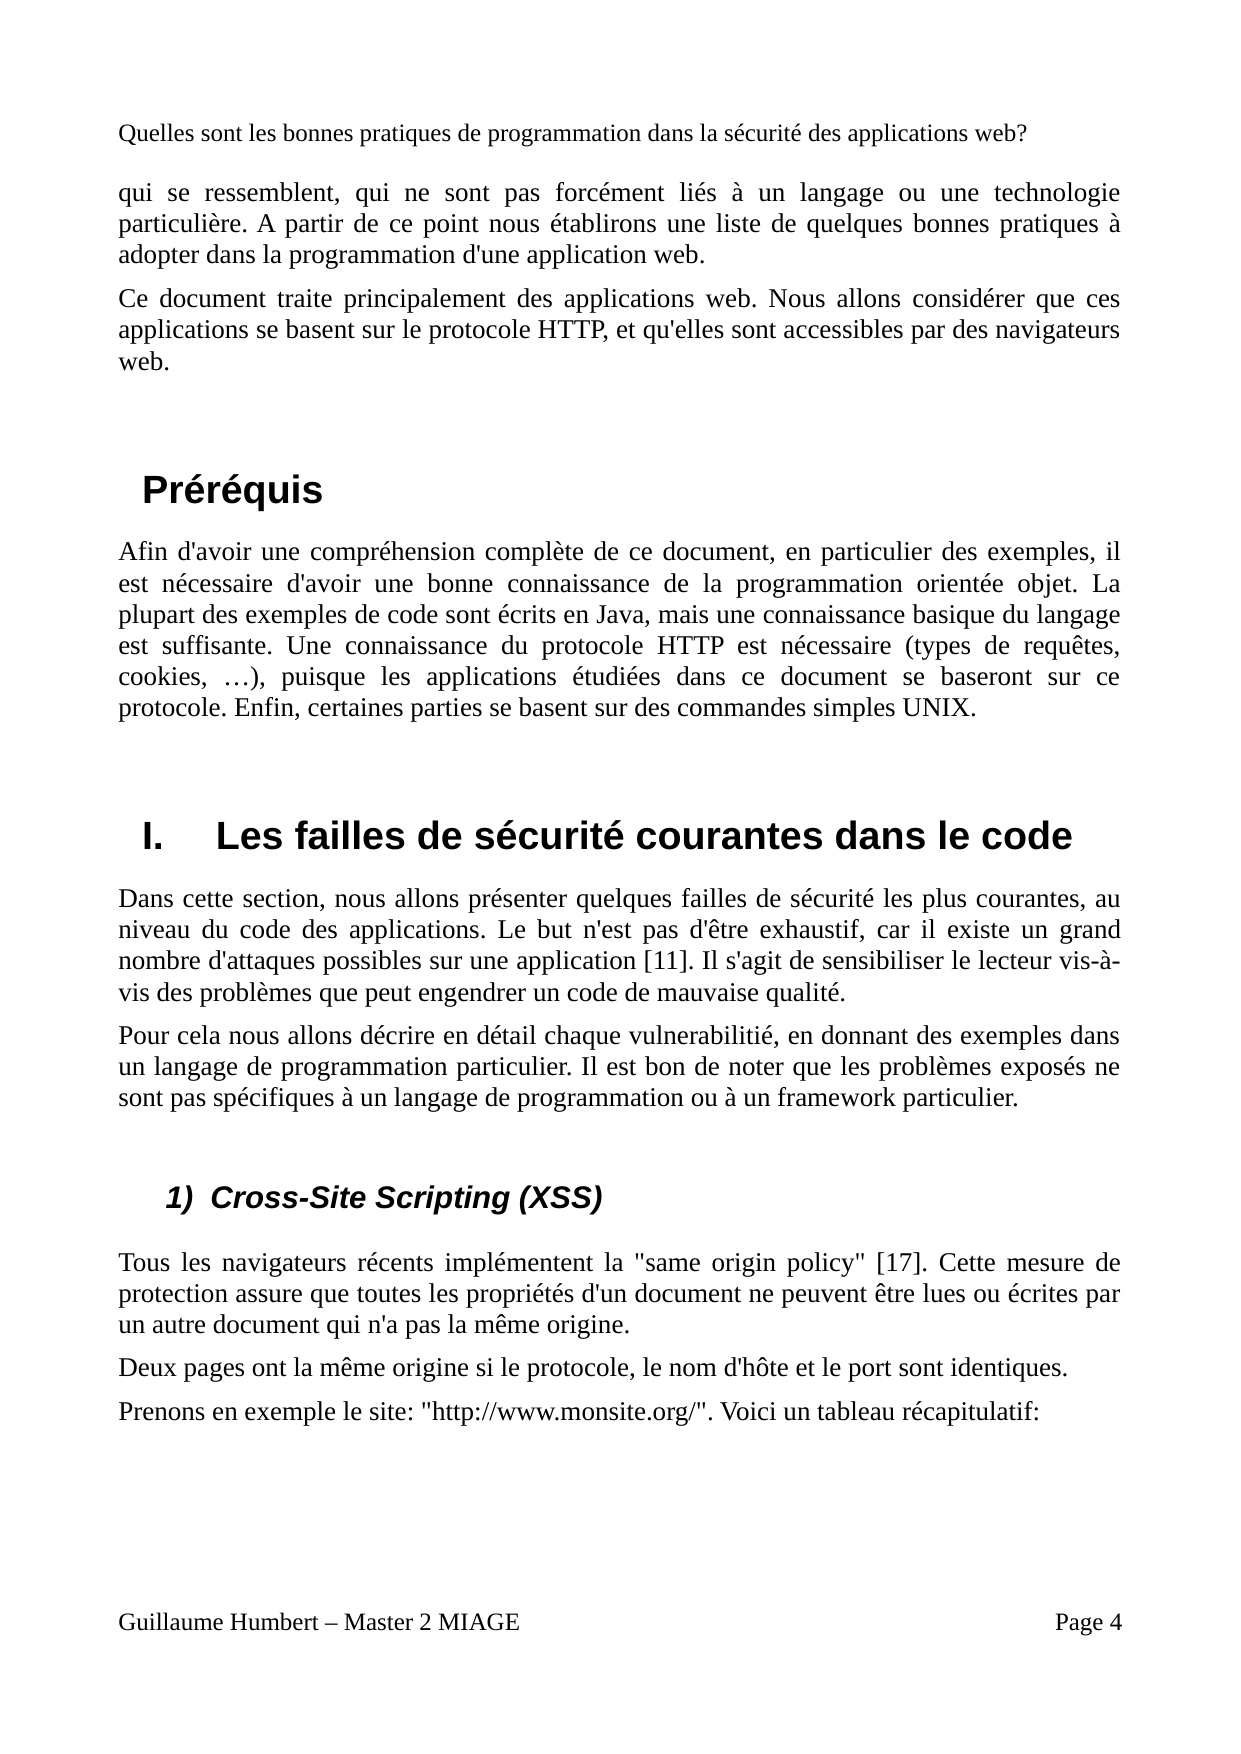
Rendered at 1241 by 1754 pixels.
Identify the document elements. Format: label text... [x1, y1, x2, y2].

text Tous les navigateurs récents implémentent la "same origin policy" [17]. Cette mesure de protection assure que toutes les propriétés d'un document ne peuvent être lues ou écrites par un autre document qui n'a pas la même origine. [118, 1246, 1122, 1339]
text Afin d'avoir une compréhension complète de ce document, en particulier des exemples, il est nécessaire d'avoir une bonne connaissance de la programmation orientée objet. La plupart des exemples de code sont écrits en Java, mais une connaissance basique du langage est suffisante. Une connaissance du protocole HTTP est nécessaire (types de requêtes, cookies, …), puisque les applications étudiées dans ce document se baseront sur ce protocole. Enfin, certaines parties se basent sur des commandes simples UNIX. [118, 536, 1122, 722]
subtitle Cross-Site Scripting (XSS) [165, 1179, 1122, 1216]
subtitle Les failles de sécurité courantes dans le code [142, 813, 1122, 858]
text qui se ressemblent, qui ne sont pas forcément liés à un langage ou une technologie particulière. A partir de ce point nous établirons une liste de quelques bonnes pratiques à adopter dans la programmation d'une application web. [118, 176, 1122, 270]
text Dans cette section, nous allons présenter quelques failles de sécurité les plus courantes, au niveau du code des applications. Le but n'est pas d'être exhaustif, car il existe un grand nombre d'attaques possibles sur une application [11]. Il s'agit de sensibiliser le lecteur vis-à-vis des problèmes que peut engendrer un code de mauvaise qualité. [118, 882, 1122, 1007]
text Pour cela nous allons décrire en détail chaque vulnerabilitié, en donnant des exemples dans un langage de programmation particulier. Il est bon de noter que les problèmes exposés ne sont pas spécifiques à un langage de programmation ou à un framework particulier. [118, 1019, 1122, 1113]
text Deux pages ont la même origine si le protocole, le nom d'hôte et le port sont identiques. [118, 1352, 1122, 1383]
text Ce document traite principalement des applications web. Nous allons considérer que ces applications se basent sur le protocole HTTP, et qu'elles sont accessibles par des navigateurs web. [118, 282, 1122, 376]
text Prenons en exemple le site: "http://www.monsite.org/". Voici un tableau récapitulatif: [118, 1395, 1122, 1426]
subtitle Préréquis [142, 466, 1122, 511]
